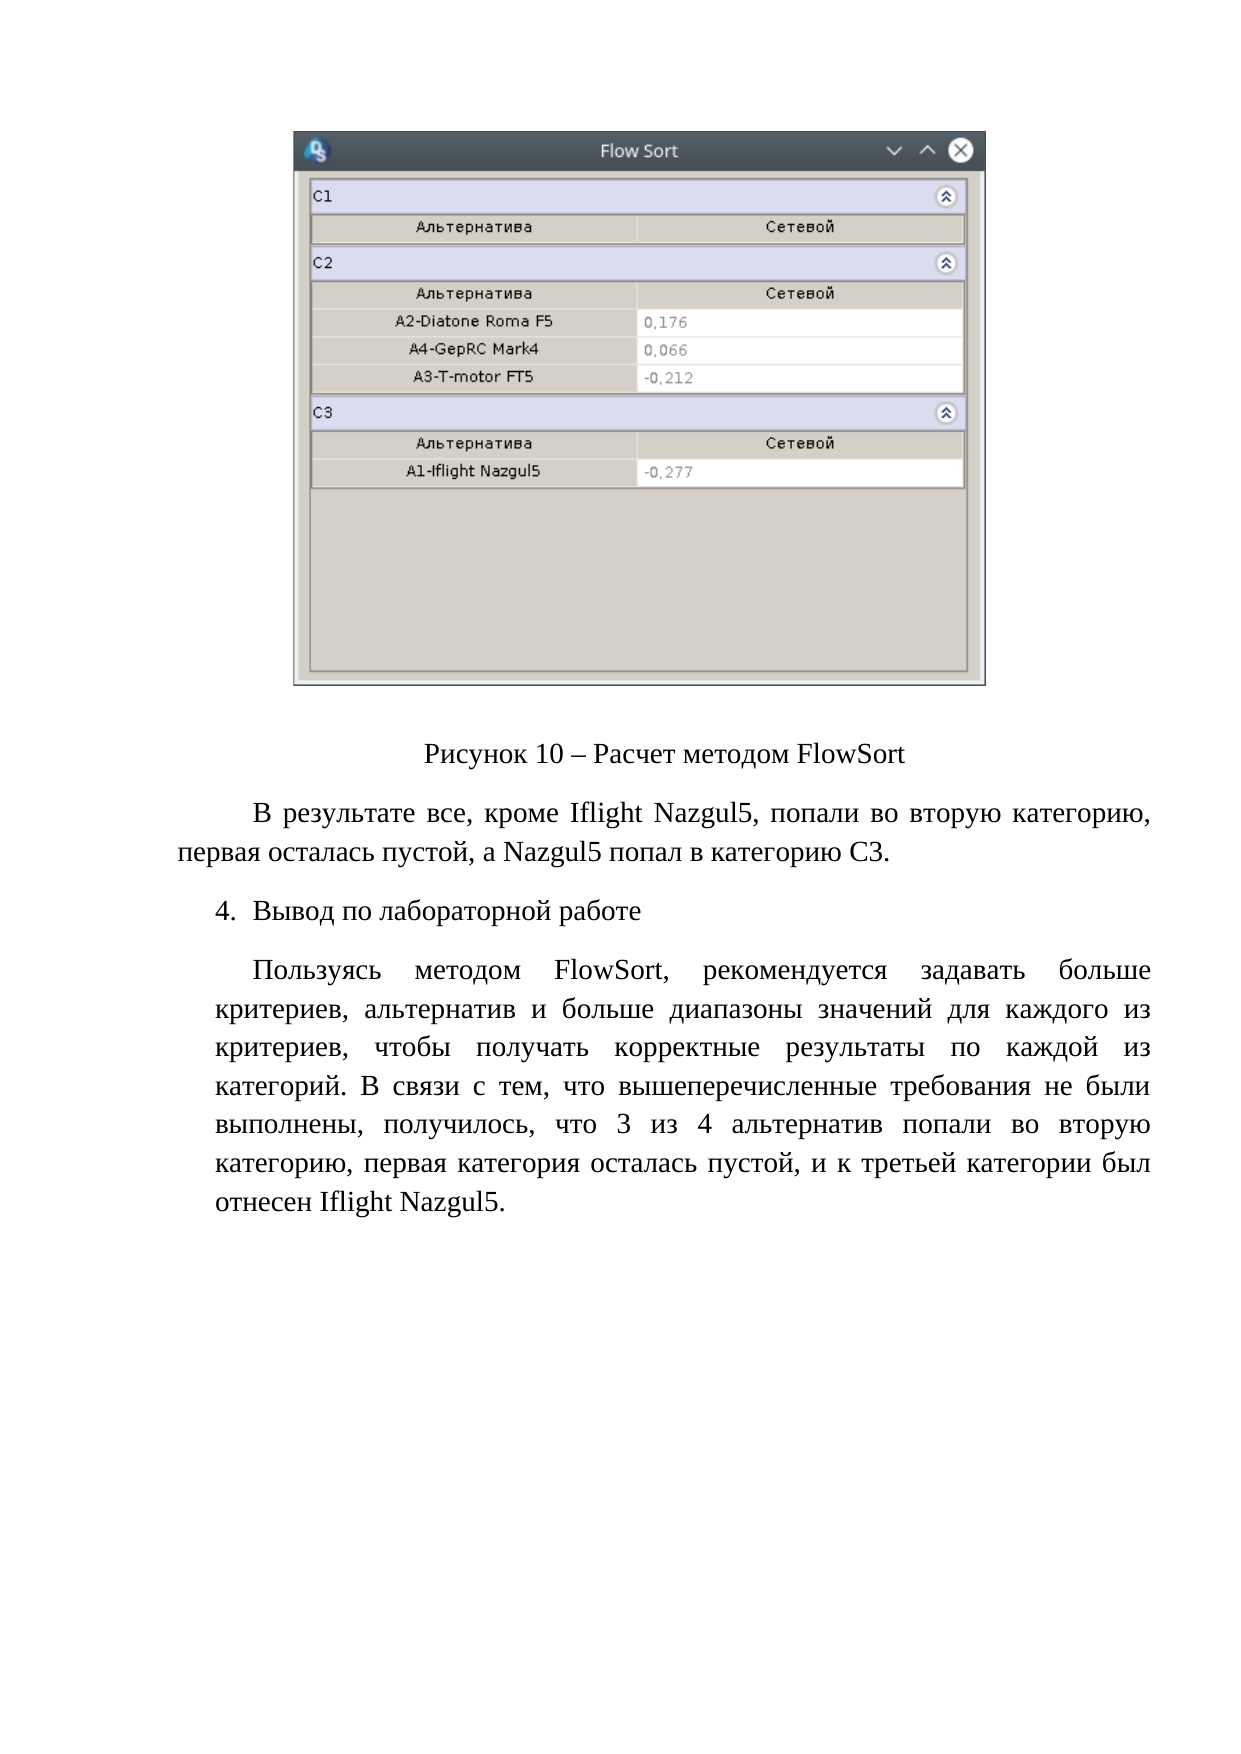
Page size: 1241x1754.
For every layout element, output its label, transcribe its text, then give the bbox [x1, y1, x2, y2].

text В результате все, кроме Iflight Nazgul5, попали во вторую категорию, первая осталась пустой, а Nazgul5 попал в категорию С3. [177, 795, 1152, 867]
list Вывод по лабораторной работе [215, 893, 1152, 927]
text Рисунок 10 – Расчет методом FlowSort [177, 736, 1152, 769]
picture [293, 131, 986, 686]
text Пользуясь методом FlowSort, рекомендуется задавать больше критериев, альтернатив и больше диапазоны значений для каждого из критериев, чтобы получать корректные результаты по каждой из категорий. В связи с тем, что вышеперечисленные требования не были выполнены, получилось, что 3 из 4 альтернатив попали во вторую категорию, первая категория осталась пустой, и к третьей категории был отнесен Iflight Nazgul5. [215, 952, 1152, 1217]
